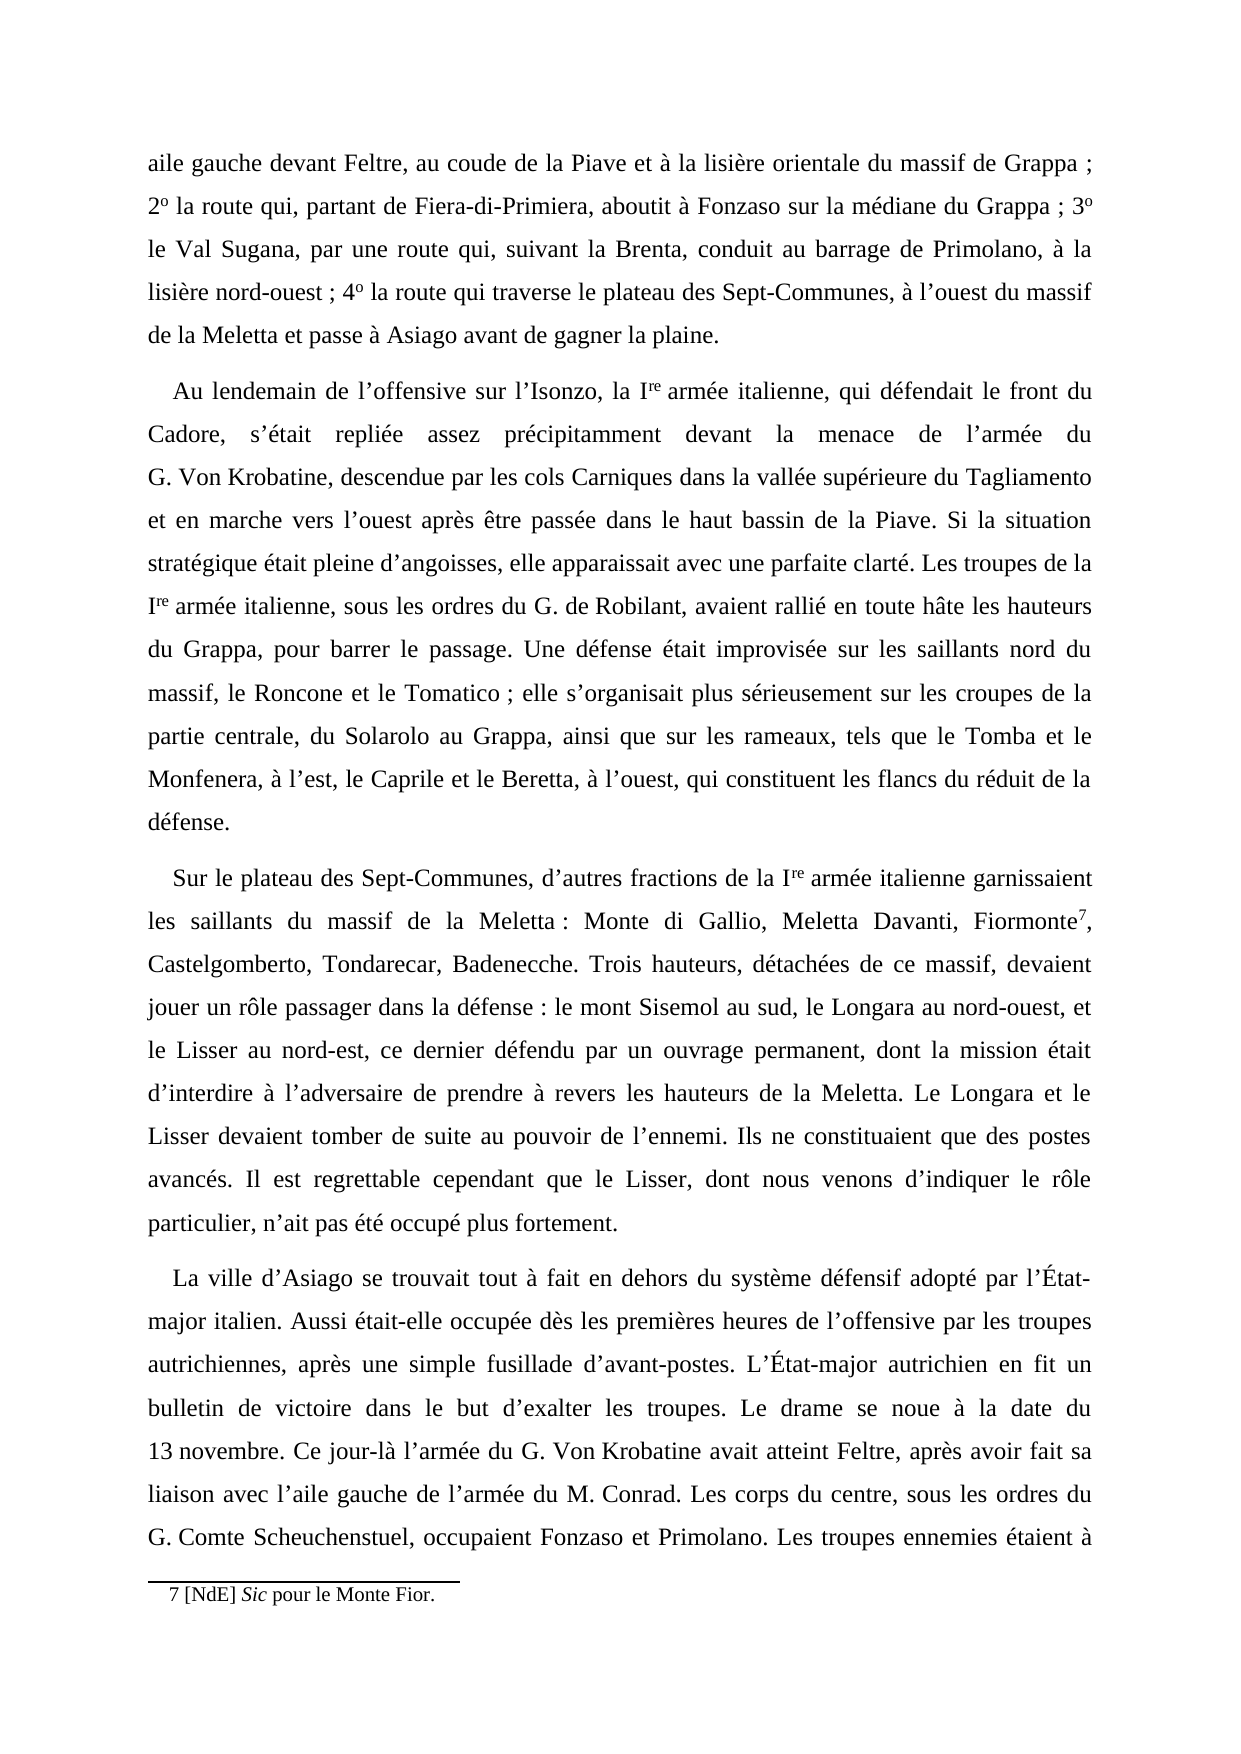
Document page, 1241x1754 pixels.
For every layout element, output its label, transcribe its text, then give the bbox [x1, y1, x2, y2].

text La ville d’Asiago se trouvait tout à fait en dehors du système défensif adopté par l’État-major italien. Aussi était-elle occupée dès les premières heures de l’offensive par les troupes autrichiennes, après une simple fusillade d’avant-postes. L’État-major autrichien en fit un bulletin de victoire dans le but d’exalter les troupes. Le drame se noue à la date du 13 novembre. Ce jour-là l’armée du G. Von Krobatine avait atteint Feltre, après avoir fait sa liaison avec l’aile gauche de l’armée du M. Conrad. Les corps du centre, sous les ordres du G. Comte Scheuchenstuel, occupaient Fonzaso et Primolano. Les troupes ennemies étaient à [148, 1263, 1093, 1551]
text Au lendemain de l’offensive sur l’Isonzo, la Ire armée italienne, qui défendait le front du Cadore, s’était repliée assez précipitamment devant la menace de l’armée du G. Von Krobatine, descendue par les cols Carniques dans la vallée supérieure du Tagliamento et en marche vers l’ouest après être passée dans le haut bassin de la Piave. Si la situation stratégique était pleine d’angoisses, elle apparaissait avec une parfaite clarté. Les troupes de la Ire armée italienne, sous les ordres du G. de Robilant, avaient rallié en toute hâte les hauteurs du Grappa, pour barrer le passage. Une défense était improvisée sur les saillants nord du massif, le Roncone et le Tomatico ; elle s’organisait plus sérieusement sur les croupes de la partie centrale, du Solarolo au Grappa, ainsi que sur les rameaux, tels que le Tomba et le Monfenera, à l’est, le Caprile et le Beretta, à l’ouest, qui constituent les flancs du réduit de la défense. [148, 376, 1093, 836]
text aile gauche devant Feltre, au coude de la Piave et à la lisière orientale du massif de Grappa ; 2o la route qui, partant de Fiera-di-Primiera, aboutit à Fonzaso sur la médiane du Grappa ; 3o le Val Sugana, par une route qui, suivant la Brenta, conduit au barrage de Primolano, à la lisière nord-ouest ; 4o la route qui traverse le plateau des Sept-Communes, à l’ouest du massif de la Meletta et passe à Asiago avant de gagner la plaine. [148, 148, 1093, 349]
text [NdE] Sic pour le Monte Fior. [148, 1582, 1093, 1606]
text Sur le plateau des Sept-Communes, d’autres fractions de la Ire armée italienne garnissaient les saillants du massif de la Meletta : Monte di Gallio, Meletta Davanti, Fiormonte, Castelgomberto, Tondarecar, Badenecche. Trois hauteurs, détachées de ce massif, devaient jouer un rôle passager dans la défense : le mont Sisemol au sud, le Longara au nord-ouest, et le Lisser au nord-est, ce dernier défendu par un ouvrage permanent, dont la mission était d’interdire à l’adversaire de prendre à revers les hauteurs de la Meletta. Le Longara et le Lisser devaient tomber de suite au pouvoir de l’ennemi. Ils ne constituaient que des postes avancés. Il est regrettable cependant que le Lisser, dont nous venons d’indiquer le rôle particulier, n’ait pas été occupé plus fortement. [148, 863, 1093, 1236]
